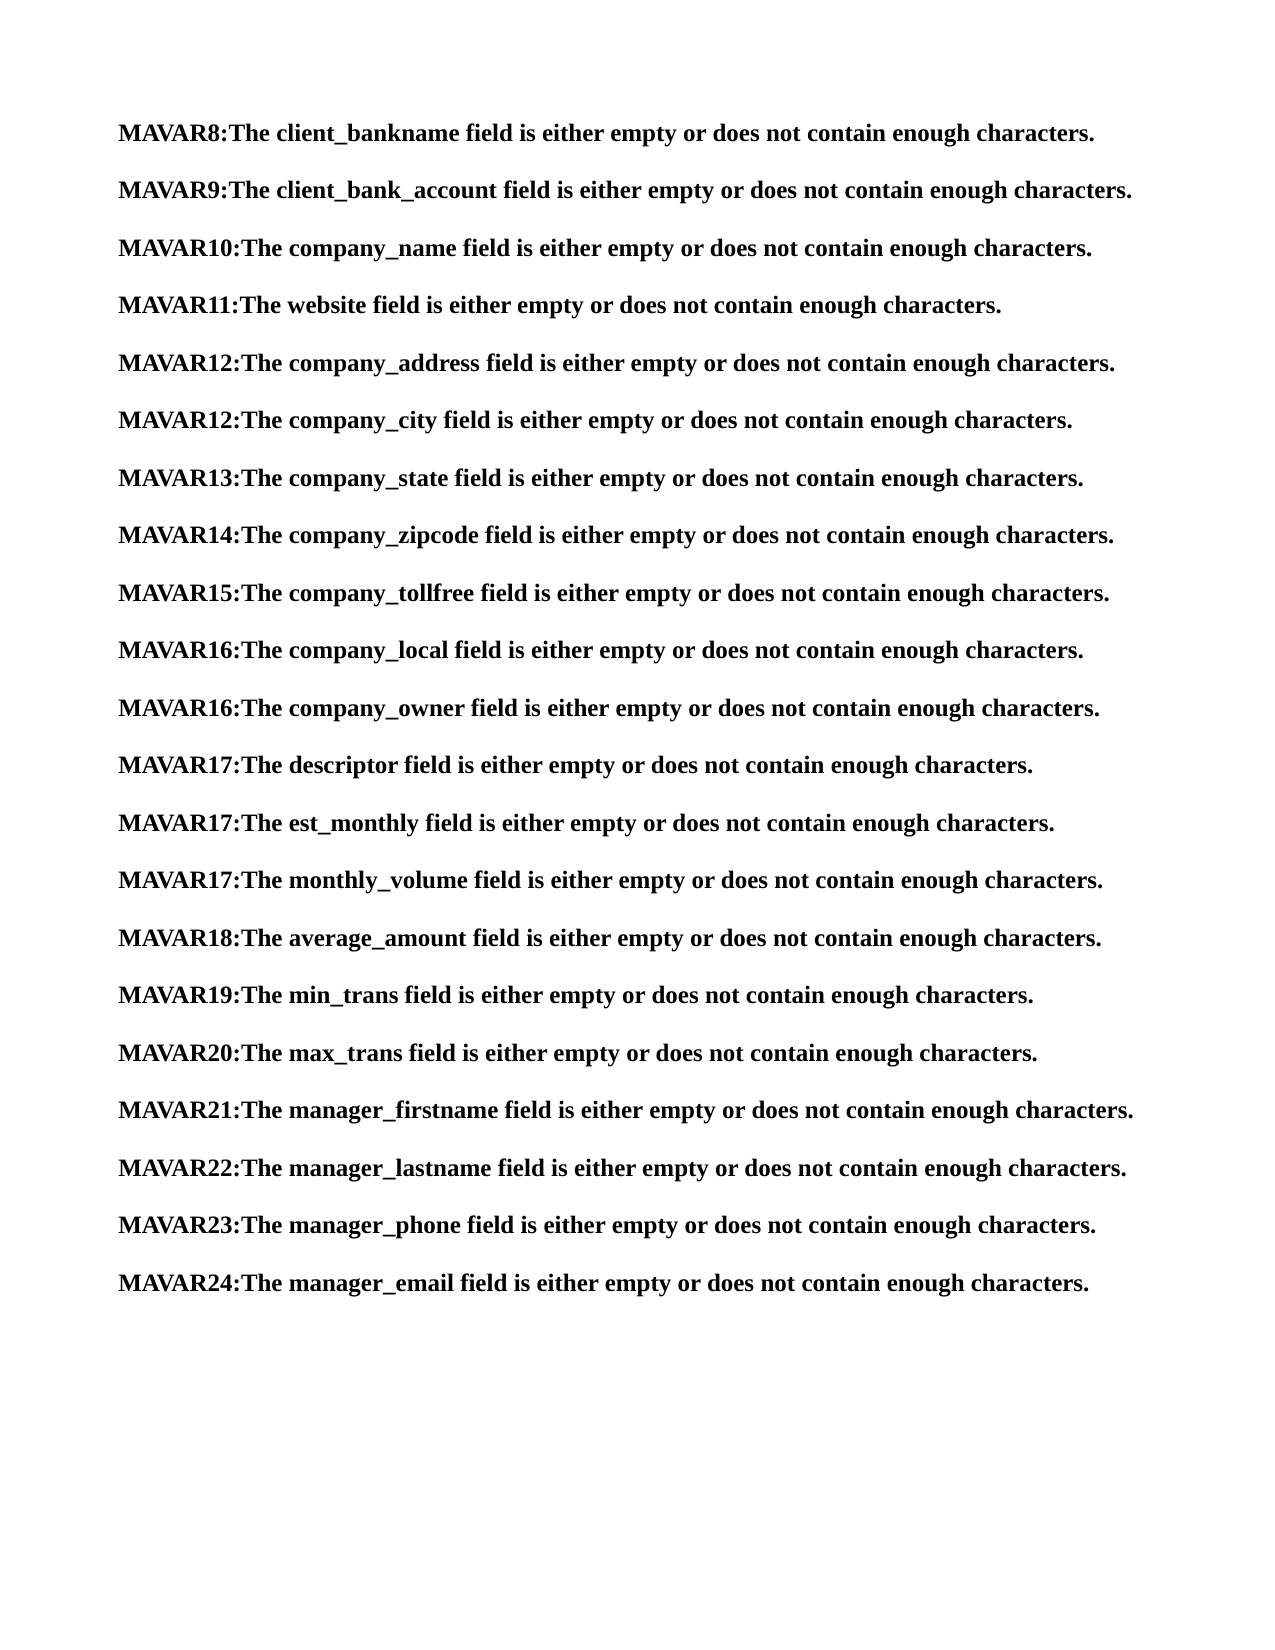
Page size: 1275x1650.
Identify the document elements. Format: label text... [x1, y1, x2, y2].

text MAVAR15:The company_tollfree field is either empty or does not contain enough characters. [118, 578, 1157, 607]
text MAVAR22:The manager_lastname field is either empty or does not contain enough characters. [118, 1153, 1157, 1182]
text MAVAR20:The max_trans field is either empty or does not contain enough characters. [118, 1038, 1157, 1067]
text MAVAR17:The descriptor field is either empty or does not contain enough characters. [118, 751, 1157, 779]
text MAVAR16:The company_owner field is either empty or does not contain enough characters. [118, 693, 1157, 722]
text MAVAR10:The company_name field is either empty or does not contain enough characters. [118, 233, 1157, 262]
text MAVAR12:The company_city field is either empty or does not contain enough characters. [118, 406, 1157, 434]
text MAVAR23:The manager_phone field is either empty or does not contain enough characters. [118, 1211, 1157, 1239]
text MAVAR11:The website field is either empty or does not contain enough characters. [118, 291, 1157, 319]
text MAVAR17:The monthly_volume field is either empty or does not contain enough characters. [118, 866, 1157, 894]
text MAVAR13:The company_state field is either empty or does not contain enough characters. [118, 463, 1157, 492]
text MAVAR8:The client_bankname field is either empty or does not contain enough characters. [118, 118, 1157, 147]
text MAVAR9:The client_bank_account field is either empty or does not contain enough characters. [118, 176, 1157, 204]
text MAVAR12:The company_address field is either empty or does not contain enough characters. [118, 348, 1157, 377]
text MAVAR21:The manager_firstname field is either empty or does not contain enough characters. [118, 1096, 1157, 1124]
text MAVAR19:The min_trans field is either empty or does not contain enough characters. [118, 981, 1157, 1009]
text MAVAR17:The est_monthly field is either empty or does not contain enough characters. [118, 808, 1157, 837]
text MAVAR14:The company_zipcode field is either empty or does not contain enough characters. [118, 521, 1157, 549]
text MAVAR24:The manager_email field is either empty or does not contain enough characters. [118, 1268, 1157, 1297]
text MAVAR16:The company_local field is either empty or does not contain enough characters. [118, 636, 1157, 664]
text MAVAR18:The average_amount field is either empty or does not contain enough characters. [118, 923, 1157, 952]
